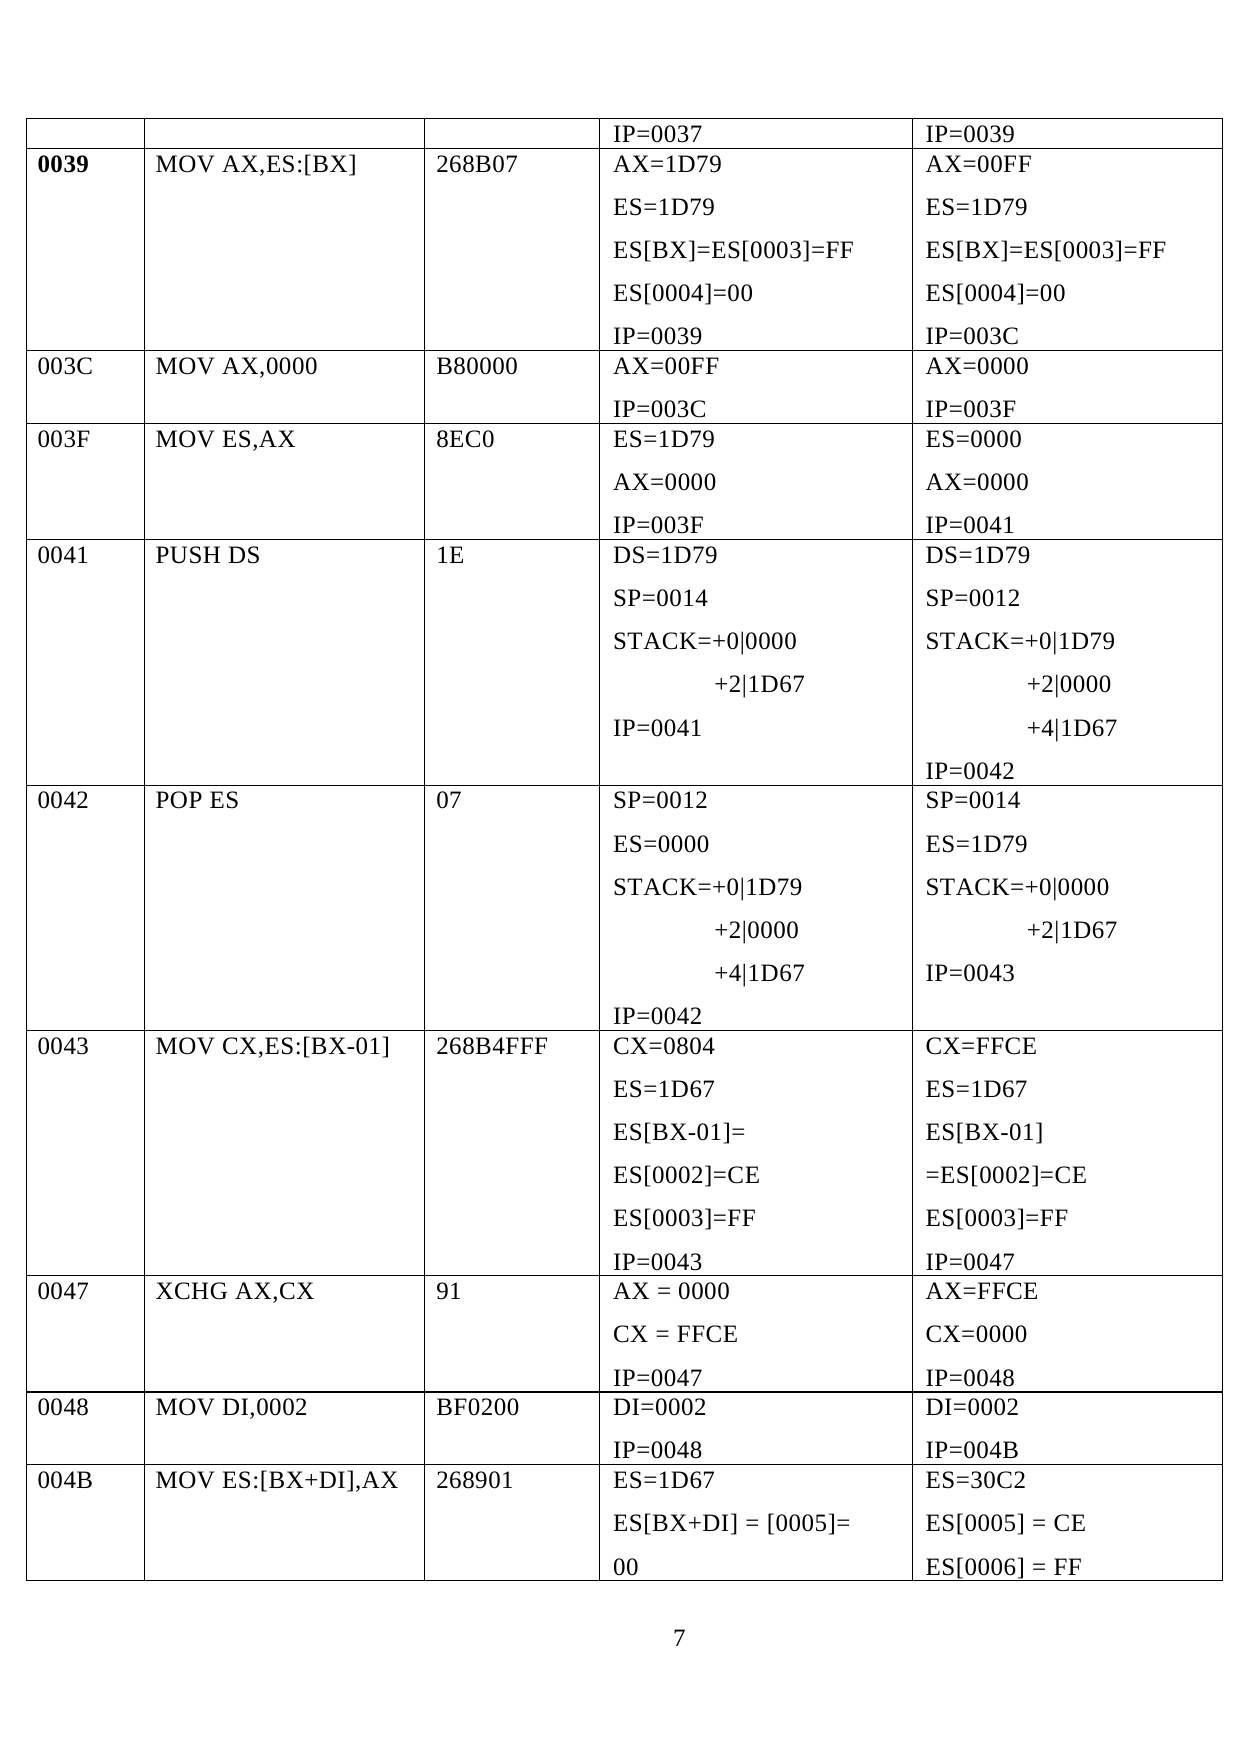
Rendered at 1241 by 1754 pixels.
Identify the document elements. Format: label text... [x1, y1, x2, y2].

table_cell [27, 119, 144, 148]
table_cell SP=0012 ES=0000 STACK=+0|1D79 +2|0000 +4|1D67 IP=0042 [600, 786, 912, 1030]
table_cell DI=0002 IP=004B [913, 1393, 1222, 1464]
table_cell [425, 119, 599, 148]
table_cell IP=0039 [913, 119, 1222, 148]
table_cell MOV AX,0000 [145, 351, 424, 423]
table_cell MOV ES,AX [145, 424, 424, 539]
table_cell SP=0014 ES=1D79 STACK=+0|0000 +2|1D67 IP=0043 [913, 786, 1222, 1030]
table_cell 1E [425, 540, 599, 784]
table_cell AX=FFCE CX=0000 IP=0048 [913, 1276, 1222, 1391]
table_cell IP=0037 [600, 119, 912, 148]
table_cell 0043 [27, 1031, 144, 1275]
table_cell MOV DI,0002 [145, 1393, 424, 1464]
table_cell ES=0000 AX=0000 IP=0041 [913, 424, 1222, 539]
table_cell MOV ES:[BX+DI],AX [145, 1465, 424, 1580]
table_cell 8EC0 [425, 424, 599, 539]
table_cell 0042 [27, 786, 144, 1030]
table_cell 003F [27, 424, 144, 539]
table_cell AX = 0000 CX = FFCE IP=0047 [600, 1276, 912, 1391]
table_cell 268901 [425, 1465, 599, 1580]
table_cell MOV AX,ES:[BX] [145, 149, 424, 350]
table_cell 0041 [27, 540, 144, 784]
table_cell 0048 [27, 1393, 144, 1464]
table_cell 003C [27, 351, 144, 423]
table_cell 0047 [27, 1276, 144, 1391]
table_cell DS=1D79 SP=0014 STACK=+0|0000 +2|1D67 IP=0041 [600, 540, 912, 784]
table_cell ES=30C2 es[0005] = CE es[0006] = FF [913, 1465, 1222, 1580]
table_cell AX=1D79 ES=1D79 es[BX]=es[0003]=FF es[0004]=00 IP=0039 [600, 149, 912, 350]
table_cell AX=00FF IP=003C [600, 351, 912, 423]
table_cell 004B [27, 1465, 144, 1580]
table_cell POP ES [145, 786, 424, 1030]
table_cell B80000 [425, 351, 599, 423]
table_cell XCHG AX,CX [145, 1276, 424, 1391]
table_cell 07 [425, 786, 599, 1030]
table_cell [145, 119, 424, 148]
table_cell AX=0000 IP=003F [913, 351, 1222, 423]
table_cell ax=00ff es=1D79 es[bx]=es[0003]=ff es[0004]=00 ip=003c [913, 149, 1222, 350]
table_cell 268B07 [425, 149, 599, 350]
table_cell 0039 [27, 149, 144, 350]
table_cell ES=1D67 es[BX+DI] = [0005]= 00 [600, 1465, 912, 1580]
table_cell 91 [425, 1276, 599, 1391]
table_cell DI=0002 IP=0048 [600, 1393, 912, 1464]
table_cell DS=1D79 SP=0012 STACK=+0|1D79 +2|0000 +4|1D67 IP=0042 [913, 540, 1222, 784]
table_cell 268B4FFF [425, 1031, 599, 1275]
table_cell CX=FFCE ES=1D67 es[BX-01] =es[0002]=CE es[0003]=FF IP=0047 [913, 1031, 1222, 1275]
table_cell ES=1D79 AX=0000 IP=003F [600, 424, 912, 539]
table_cell BF0200 [425, 1393, 599, 1464]
table_cell PUSH DS [145, 540, 424, 784]
table_cell CX=0804 ES=1D67 es[BX-01]= es[0002]=CE es[0003]=FF IP=0043 [600, 1031, 912, 1275]
table_cell MOV CX,ES:[BX-01] [145, 1031, 424, 1275]
